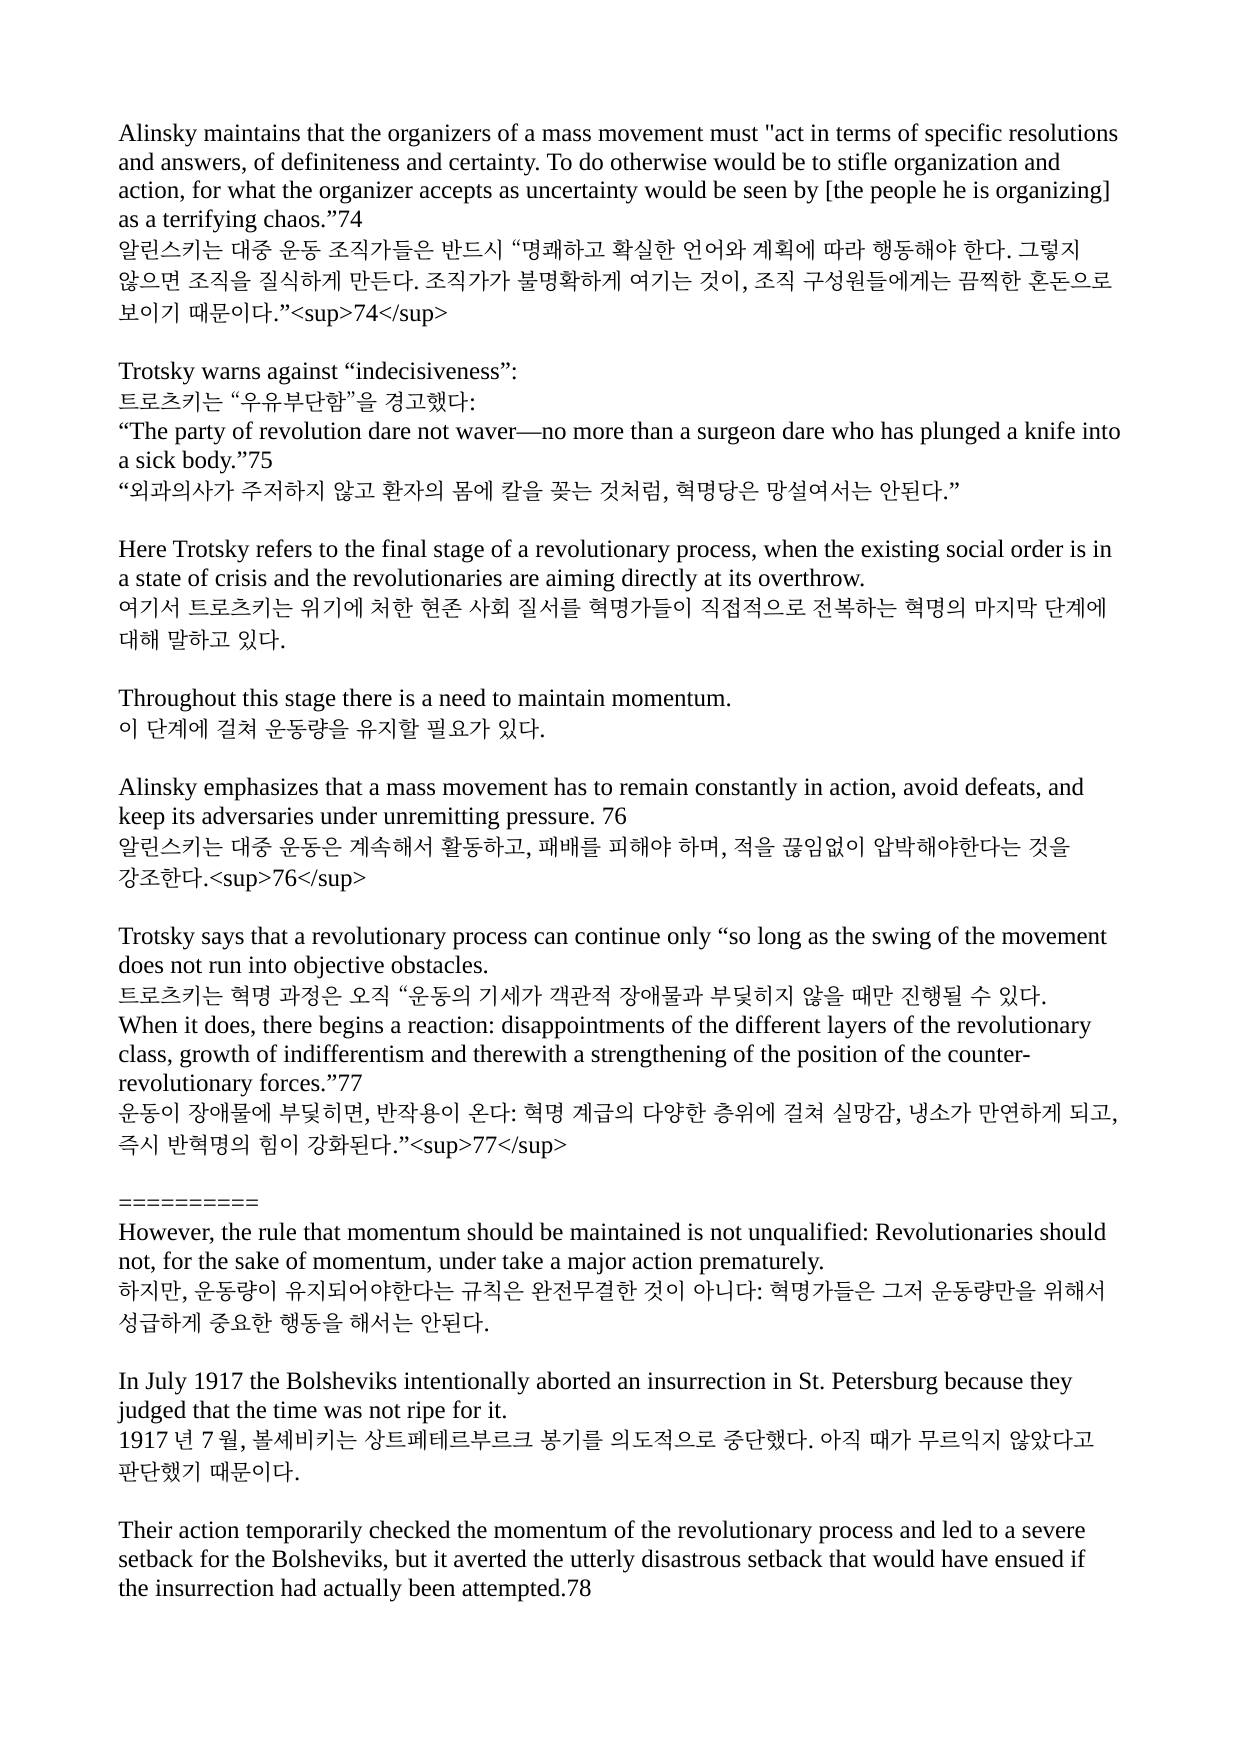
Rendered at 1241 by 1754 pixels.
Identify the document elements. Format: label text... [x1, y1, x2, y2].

text “외과의사가 주저하지 않고 환자의 몸에 칼을 꽂는 것처럼, 혁명당은 망설여서는 안된다.” [118, 474, 1122, 505]
text 운동이 장애물에 부딫히면, 반작용이 온다: 혁명 계급의 다양한 층위에 걸쳐 실망감, 냉소가 만연하게 되고, 즉시 반혁명의 힘이 강화된다.”<sup>77</sup> [118, 1097, 1122, 1159]
text ========== [118, 1188, 1122, 1217]
text 1917년 7월, 볼셰비키는 상트페테르부르크 봉기를 의도적으로 중단했다. 아직 때가 무르익지 않았다고 판단했기 때문이다. [118, 1424, 1122, 1487]
text Throughout this stage there is a need to maintain momentum. [118, 683, 1122, 712]
text 여기서 트로츠키는 위기에 처한 현존 사회 질서를 혁명가들이 직접적으로 전복하는 혁명의 마지막 단계에 대해 말하고 있다. [118, 592, 1122, 654]
text When it does, there begins a reaction: disappointments of the different layers of the revolutionary class, growth of indifferentism and therewith a strengthening of the position of the counter-revolutionary forces.”77 [118, 1010, 1122, 1097]
text 트로츠키는 혁명 과정은 오직 “운동의 기세가 객관적 장애물과 부딫히지 않을 때만 진행될 수 있다. [118, 979, 1122, 1010]
text 하지만, 운동량이 유지되어야한다는 규칙은 완전무결한 것이 아니다: 혁명가들은 그저 운동량만을 위해서 성급하게 중요한 행동을 해서는 안된다. [118, 1274, 1122, 1337]
text Alinsky emphasizes that a mass movement has to remain constantly in action, avoid defeats, and keep its adversaries under unremitting pressure. 76 [118, 772, 1122, 830]
text Trotsky says that a revolutionary process can continue only “so long as the swing of the movement does not run into objective obstacles. [118, 921, 1122, 979]
text Their action temporarily checked the momentum of the revolutionary process and led to a severe setback for the Bolsheviks, but it averted the utterly disastrous setback that would have ensued if the insurrection had actually been attempted.78 [118, 1515, 1122, 1602]
text In July 1917 the Bolsheviks intentionally aborted an insurrection in St. Petersburg because they judged that the time was not ripe for it. [118, 1366, 1122, 1424]
text “The party of revolution dare not waver—no more than a surgeon dare who has plunged a knife into a sick body.”75 [118, 416, 1122, 474]
text 알린스키는 대중 운동 조직가들은 반드시 “명쾌하고 확실한 언어와 계획에 따라 행동해야 한다. 그렇지 않으면 조직을 질식하게 만든다. 조직가가 불명확하게 여기는 것이, 조직 구성원들에게는 끔찍한 혼돈으로 보이기 때문이다.”<sup>74</sup> [118, 233, 1122, 327]
text However, the rule that momentum should be maintained is not unqualified: Revolutionaries should not, for the sake of momentum, under take a major action prematurely. [118, 1217, 1122, 1274]
text 알린스키는 대중 운동은 계속해서 활동하고, 패배를 피해야 하며, 적을 끊임없이 압박해야한다는 것을 강조한다.<sup>76</sup> [118, 830, 1122, 893]
text Here Trotsky refers to the final stage of a revolutionary process, when the existing social order is in a state of crisis and the revolutionaries are aiming directly at its overthrow. [118, 534, 1122, 592]
text 트로츠키는 “우유부단함”을 경고했다: [118, 385, 1122, 416]
text Trotsky warns against “indecisiveness”: [118, 356, 1122, 385]
text 이 단계에 걸쳐 운동량을 유지할 필요가 있다. [118, 712, 1122, 743]
text Alinsky maintains that the organizers of a mass movement must "act in terms of specific resolutions and answers, of definiteness and certainty. To do otherwise would be to stifle organization and action, for what the organizer accepts as uncertainty would be seen by [the people he is organizing] as a terrifying chaos.”74 [118, 118, 1122, 233]
